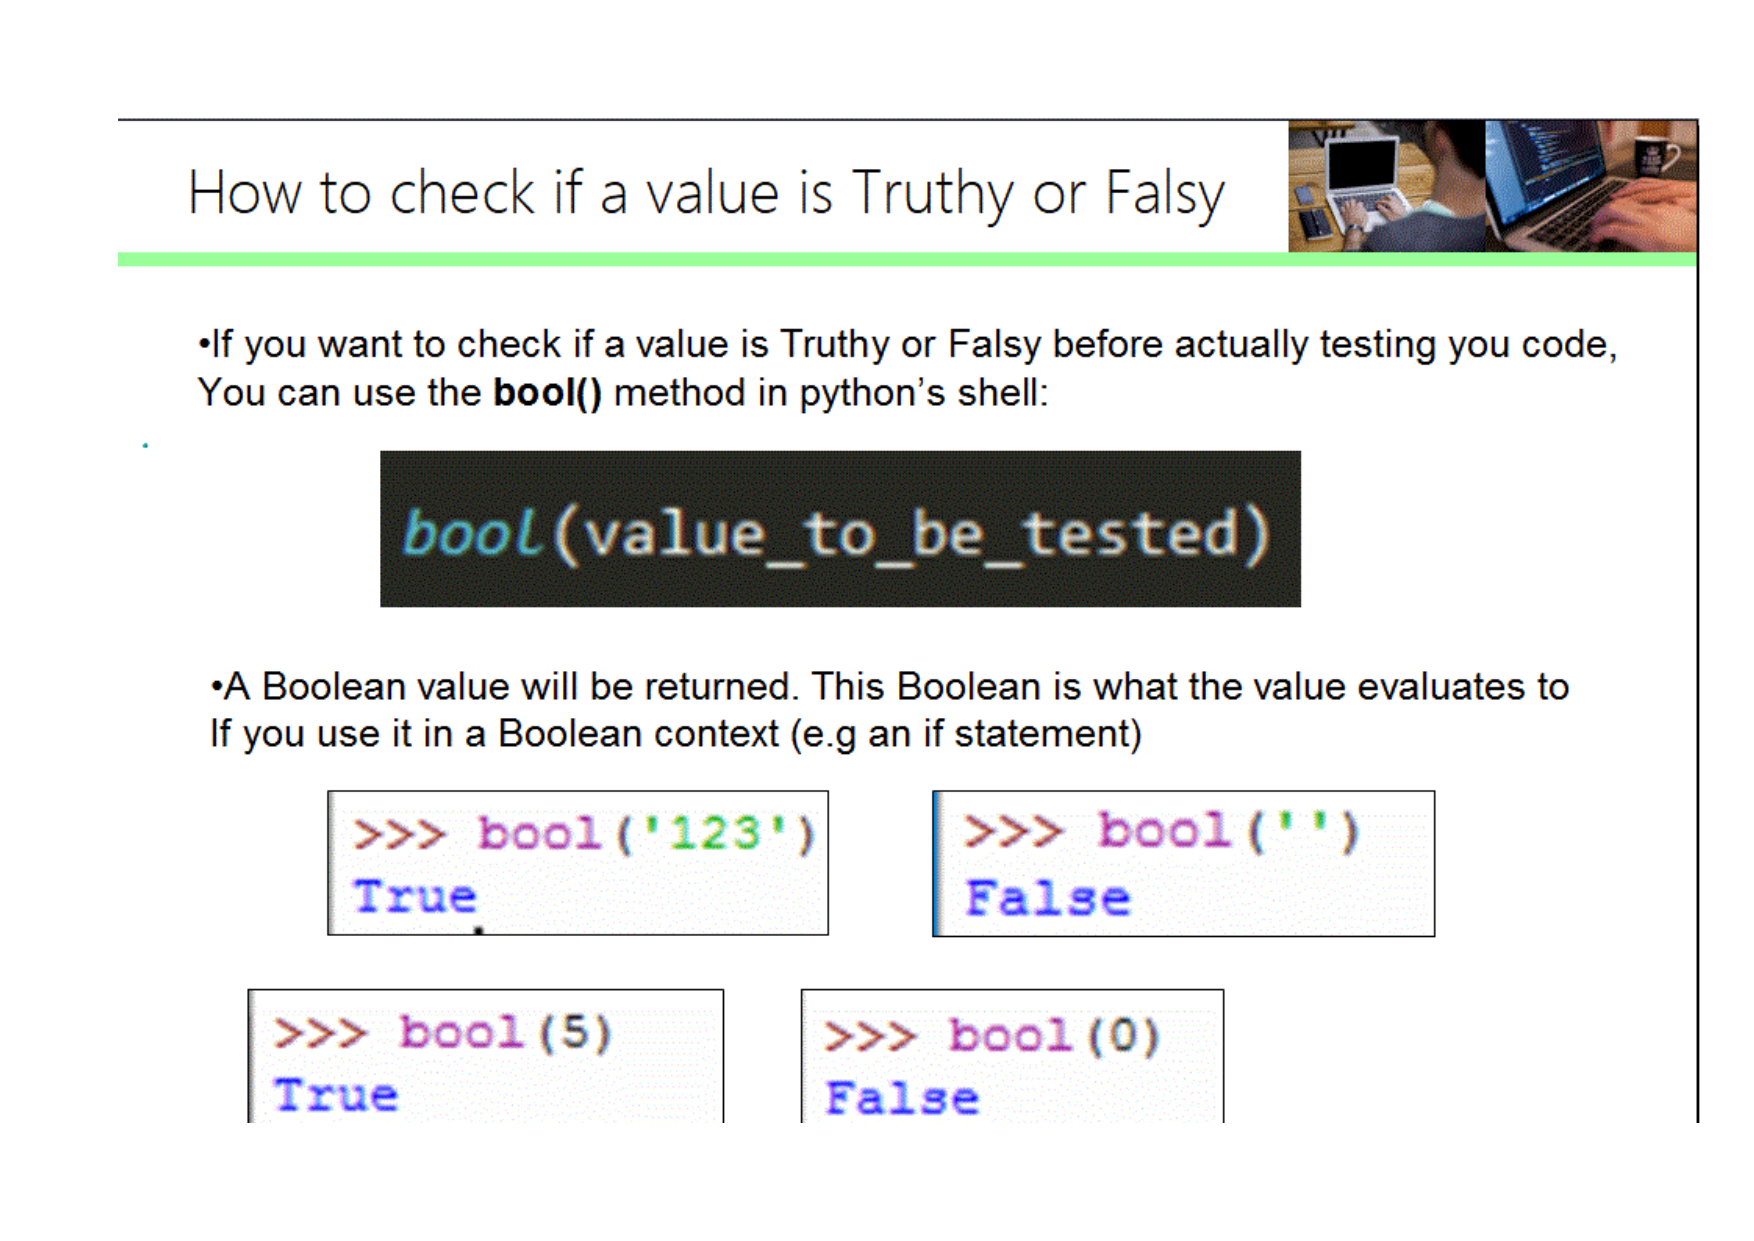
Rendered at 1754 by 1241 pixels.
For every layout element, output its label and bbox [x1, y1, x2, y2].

picture [118, 118, 1700, 1123]
